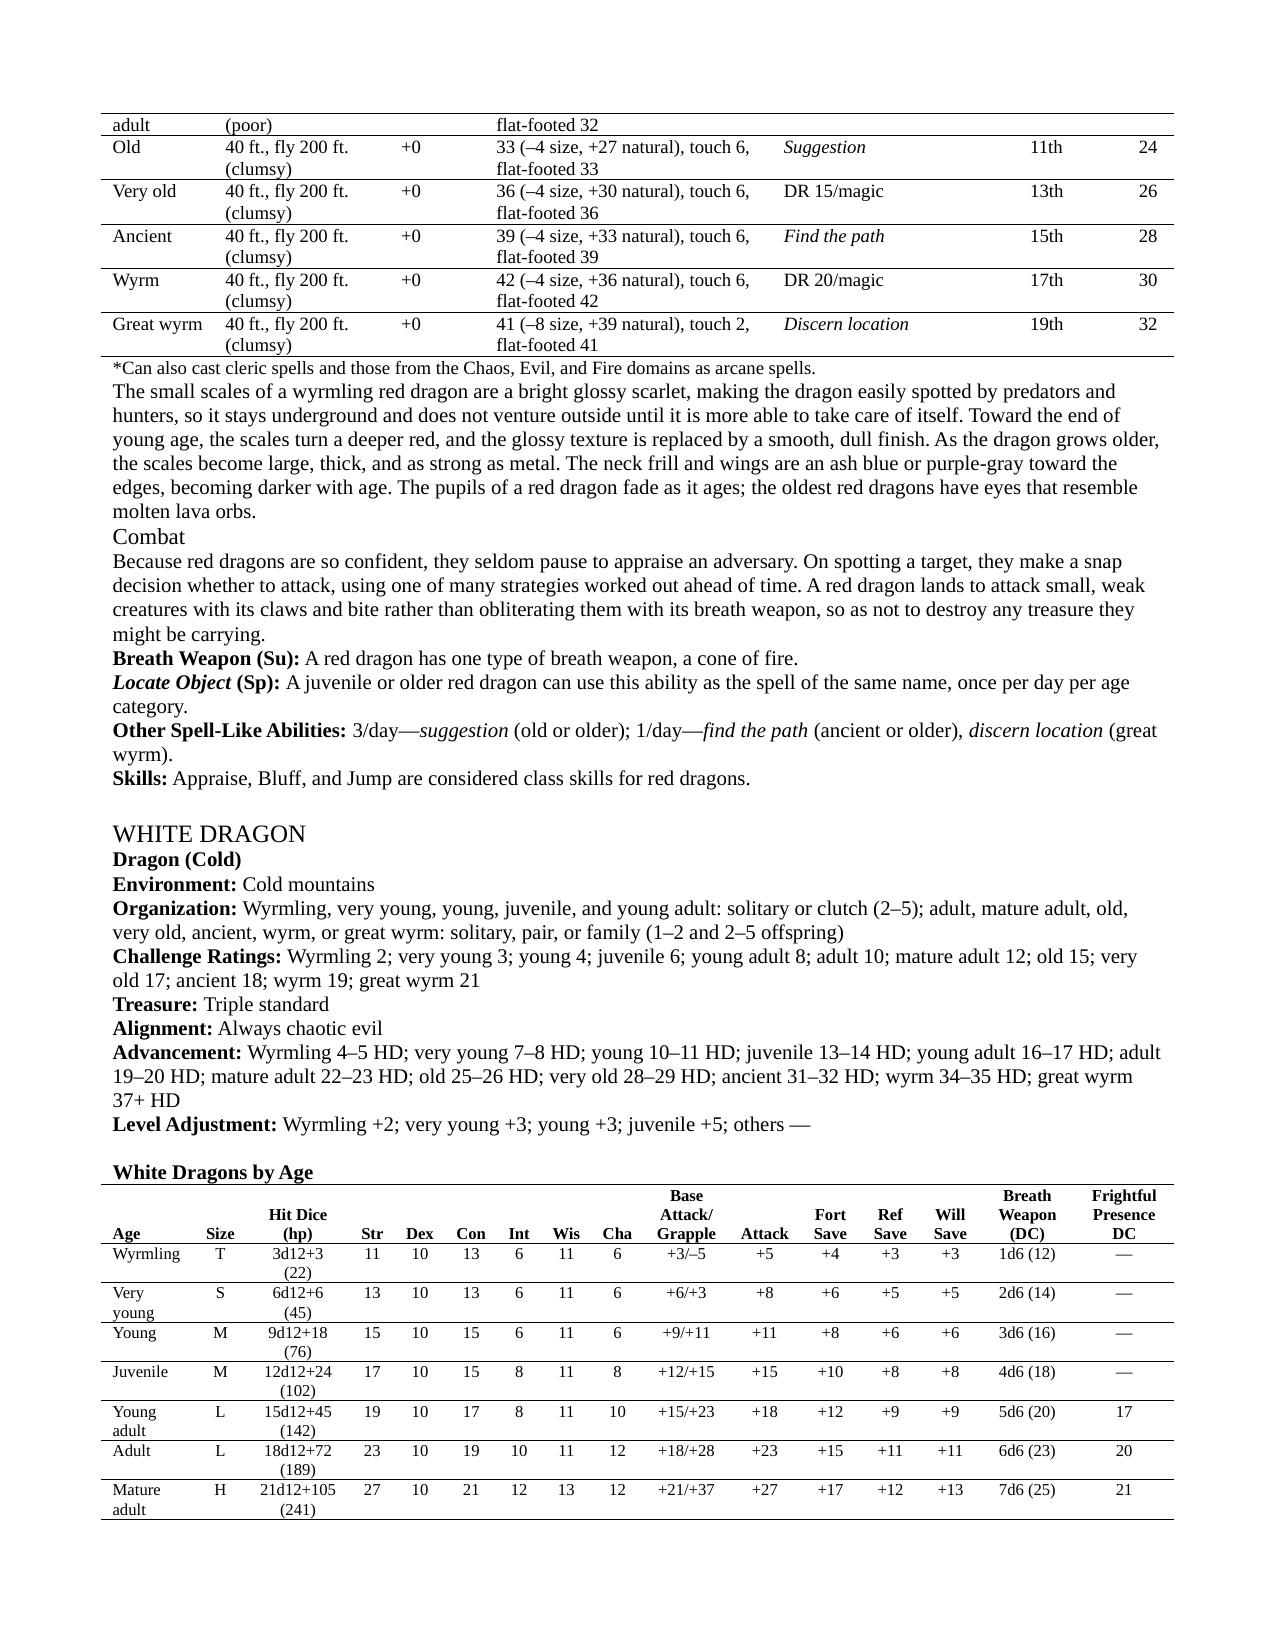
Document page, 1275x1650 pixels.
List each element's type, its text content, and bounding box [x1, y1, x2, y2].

table_cell 8 [591, 1362, 643, 1400]
table_cell 39 (–4 size, +33 natural), touch 6, flat-footed 39 [485, 225, 772, 268]
text Challenge Ratings: Wyrmling 2; very young 3; young 4; juvenile 6; young adult 8; adult 10; mature adult 12; old 15; very old 17; ancient 18; wyrm 19; great wyrm 21 [112, 944, 1162, 992]
text WHITE DRAGON [112, 819, 1162, 847]
table_cell 5d6 (20) [980, 1401, 1074, 1440]
text Treasure: Triple standard [112, 992, 1162, 1016]
table_cell 19th [1019, 313, 1127, 356]
table_cell Mature adult [101, 1480, 194, 1518]
table_cell Frightful Presence DC [1074, 1185, 1174, 1243]
table_cell 15 [350, 1323, 394, 1361]
table_cell +0 [390, 180, 485, 223]
table_cell +5 [729, 1244, 800, 1282]
table_cell 15 [445, 1323, 497, 1361]
table_cell [772, 114, 1019, 135]
table_cell (poor) [214, 114, 389, 135]
table_cell 6 [591, 1283, 643, 1322]
table_cell 12 [591, 1480, 643, 1518]
table_cell +11 [920, 1441, 980, 1479]
table_cell 10 [395, 1441, 445, 1479]
table_cell +15 [729, 1362, 800, 1400]
table_cell 10 [395, 1323, 445, 1361]
table_cell 18d12+72 (189) [246, 1441, 350, 1479]
table_cell 30 [1127, 269, 1174, 312]
table_cell Wyrmling [101, 1244, 194, 1282]
table_cell +8 [860, 1362, 920, 1400]
text Level Adjustment: Wyrmling +2; very young +3; young +3; juvenile +5; others — [112, 1112, 1162, 1136]
table_cell Base Attack/ Grapple [644, 1185, 729, 1243]
table_cell H [195, 1480, 246, 1518]
table_cell Ancient [101, 225, 214, 268]
table_cell +12 [800, 1401, 860, 1440]
text Because red dragons are so confident, they seldom pause to appraise an adversary. On spotting a target, they make a snap decision whether to attack, using one of many strategies worked out ahead of time. A red dragon lands to attack small, weak creatures with its claws and bite rather than obliterating them with its breath weapon, so as not to destroy any treasure they might be carrying. [112, 549, 1162, 646]
table_cell [390, 114, 485, 135]
table_cell 6 [497, 1283, 541, 1322]
table_cell +8 [729, 1283, 800, 1322]
table_cell Juvenile [101, 1362, 194, 1400]
table_cell +9 [860, 1401, 920, 1440]
table_cell 26 [1127, 180, 1174, 223]
table_cell 12 [497, 1480, 541, 1518]
table_cell 13 [350, 1283, 394, 1322]
table_cell Attack [729, 1185, 800, 1243]
table_cell Very young [101, 1283, 194, 1322]
table_cell Cha [591, 1185, 643, 1243]
table_cell Size [195, 1185, 246, 1243]
table_cell 8 [497, 1362, 541, 1400]
table_cell Old [101, 136, 214, 179]
table_cell 19 [350, 1401, 394, 1440]
table_cell S [195, 1283, 246, 1322]
table_cell M [195, 1323, 246, 1361]
table_cell Wyrm [101, 269, 214, 312]
table_cell +6 [800, 1283, 860, 1322]
table_cell +15/+23 [644, 1401, 729, 1440]
table_cell 12d12+24 (102) [246, 1362, 350, 1400]
table_cell +17 [800, 1480, 860, 1518]
text Combat [112, 523, 1162, 549]
table_cell 6 [497, 1323, 541, 1361]
table_cell +18 [729, 1401, 800, 1440]
table_cell +12/+15 [644, 1362, 729, 1400]
table_cell 11 [541, 1441, 591, 1479]
table_cell 10 [497, 1441, 541, 1479]
table_cell Young adult [101, 1401, 194, 1440]
table_cell 3d12+3 (22) [246, 1244, 350, 1282]
table_cell 15d12+45 (142) [246, 1401, 350, 1440]
table_cell 4d6 (18) [980, 1362, 1074, 1400]
text Locate Object (Sp): A juvenile or older red dragon can use this ability as the spell of the same name, once per day per age category. [112, 669, 1162, 718]
table_cell +0 [390, 225, 485, 268]
table_cell +10 [800, 1362, 860, 1400]
text Advancement: Wyrmling 4–5 HD; very young 7–8 HD; young 10–11 HD; juvenile 13–14 HD; young adult 16–17 HD; adult 19–20 HD; mature adult 22–23 HD; old 25–26 HD; very old 28–29 HD; ancient 31–32 HD; wyrm 34–35 HD; great wyrm 37+ HD [112, 1040, 1162, 1112]
table_cell +5 [920, 1283, 980, 1322]
table_cell Great wyrm [101, 313, 214, 356]
table_cell adult [101, 114, 214, 135]
table_cell 11th [1019, 136, 1127, 179]
table_cell Discern location [772, 313, 1019, 356]
table_cell Will Save [920, 1185, 980, 1243]
table_cell 6d12+6 (45) [246, 1283, 350, 1322]
table_cell +3 [860, 1244, 920, 1282]
table_cell 6 [497, 1244, 541, 1282]
table_cell — [1074, 1244, 1174, 1282]
table_cell 17th [1019, 269, 1127, 312]
table_cell Find the path [772, 225, 1019, 268]
table_cell 33 (–4 size, +27 natural), touch 6, flat-footed 33 [485, 136, 772, 179]
table_cell 19 [445, 1441, 497, 1479]
table_cell +5 [860, 1283, 920, 1322]
table_cell 11 [541, 1323, 591, 1361]
table_cell Int [497, 1185, 541, 1243]
table_cell — [1074, 1362, 1174, 1400]
table_cell 10 [591, 1401, 643, 1440]
table_header White Dragons by Age [101, 1160, 1174, 1184]
text Skills: Appraise, Bluff, and Jump are considered class skills for red dragons. [112, 766, 1162, 790]
table_cell Age [101, 1185, 194, 1243]
table_cell 13 [445, 1283, 497, 1322]
table_cell 23 [350, 1441, 394, 1479]
table_cell Fort Save [800, 1185, 860, 1243]
text Organization: Wyrmling, very young, young, juvenile, and young adult: solitary or clutch (2–5); adult, mature adult, old, very old, ancient, wyrm, or great wyrm: solitary, pair, or family (1–2 and 2–5 offspring) [112, 896, 1162, 944]
table_cell +21/+37 [644, 1480, 729, 1518]
table_cell +9 [920, 1401, 980, 1440]
table_cell +0 [390, 136, 485, 179]
table_cell 24 [1127, 136, 1174, 179]
table_cell Breath Weapon (DC) [980, 1185, 1074, 1243]
table_cell 40 ft., fly 200 ft. (clumsy) [214, 225, 389, 268]
text The small scales of a wyrmling red dragon are a bright glossy scarlet, making the dragon easily spotted by predators and hunters, so it stays underground and does not venture outside until it is more able to take care of itself. Toward the end of young age, the scales turn a deeper red, and the glossy texture is replaced by a smooth, dull finish. As the dragon grows older, the scales become large, thick, and as strong as metal. The neck frill and wings are an ash blue or purple-gray toward the edges, becoming darker with age. The pupils of a red dragon fade as it ages; the oldest red dragons have eyes that resemble molten lava orbs. [112, 378, 1162, 523]
table_cell 40 ft., fly 200 ft. (clumsy) [214, 269, 389, 312]
table_cell +0 [390, 269, 485, 312]
table_cell Wis [541, 1185, 591, 1243]
table_cell +6 [860, 1323, 920, 1361]
table_cell 41 (–8 size, +39 natural), touch 2, flat-footed 41 [485, 313, 772, 356]
table_cell *Can also cast cleric spells and those from the Chaos, Evil, and Fire domains as arcane spells. [101, 357, 1174, 378]
text Alignment: Always chaotic evil [112, 1016, 1162, 1040]
table_cell 10 [395, 1362, 445, 1400]
table_cell [1127, 114, 1174, 135]
table_cell 20 [1074, 1441, 1174, 1479]
table_cell +6/+3 [644, 1283, 729, 1322]
table_cell 10 [395, 1283, 445, 1322]
table_cell 2d6 (14) [980, 1283, 1074, 1322]
table_cell 27 [350, 1480, 394, 1518]
text Dragon (Cold) [112, 847, 1162, 871]
table_cell DR 20/magic [772, 269, 1019, 312]
table_cell Str [350, 1185, 394, 1243]
table_cell 17 [350, 1362, 394, 1400]
table_cell 21d12+105 (241) [246, 1480, 350, 1518]
table_cell +15 [800, 1441, 860, 1479]
table_cell 11 [541, 1244, 591, 1282]
table_cell +8 [800, 1323, 860, 1361]
table_cell 6d6 (23) [980, 1441, 1074, 1479]
table_cell 21 [445, 1480, 497, 1518]
table_cell 11 [541, 1283, 591, 1322]
table_cell 32 [1127, 313, 1174, 356]
table_cell +13 [920, 1480, 980, 1518]
table_cell L [195, 1441, 246, 1479]
table_cell flat-footed 32 [485, 114, 772, 135]
table_cell +6 [920, 1323, 980, 1361]
table_cell Young [101, 1323, 194, 1361]
table_cell Suggestion [772, 136, 1019, 179]
table_cell 13 [445, 1244, 497, 1282]
table_cell M [195, 1362, 246, 1400]
table_cell T [195, 1244, 246, 1282]
table_cell 6 [591, 1323, 643, 1361]
table_cell 40 ft., fly 200 ft. (clumsy) [214, 313, 389, 356]
table_cell Very old [101, 180, 214, 223]
table_cell Con [445, 1185, 497, 1243]
table_cell 10 [395, 1480, 445, 1518]
table_cell +18/+28 [644, 1441, 729, 1479]
table_cell 12 [591, 1441, 643, 1479]
table_cell 11 [541, 1401, 591, 1440]
table_cell Adult [101, 1441, 194, 1479]
table_cell +27 [729, 1480, 800, 1518]
table_cell Ref Save [860, 1185, 920, 1243]
table_cell +23 [729, 1441, 800, 1479]
table_cell 8 [497, 1401, 541, 1440]
table_cell +12 [860, 1480, 920, 1518]
table_cell [1019, 114, 1127, 135]
table_cell 11 [350, 1244, 394, 1282]
table_cell 6 [591, 1244, 643, 1282]
table_cell Dex [395, 1185, 445, 1243]
text Breath Weapon (Su): A red dragon has one type of breath weapon, a cone of fire. [112, 646, 1162, 669]
table_cell 40 ft., fly 200 ft. (clumsy) [214, 136, 389, 179]
table_cell 3d6 (16) [980, 1323, 1074, 1361]
table_cell 13th [1019, 180, 1127, 223]
table_cell 36 (–4 size, +30 natural), touch 6, flat-footed 36 [485, 180, 772, 223]
table_cell +0 [390, 313, 485, 356]
table_cell +11 [860, 1441, 920, 1479]
text Environment: Cold mountains [112, 871, 1162, 896]
table_cell +11 [729, 1323, 800, 1361]
table_cell 42 (–4 size, +36 natural), touch 6, flat-footed 42 [485, 269, 772, 312]
table_cell 10 [395, 1244, 445, 1282]
table_cell — [1074, 1283, 1174, 1322]
table_cell 17 [445, 1401, 497, 1440]
table_cell 1d6 (12) [980, 1244, 1074, 1282]
table_cell 10 [395, 1401, 445, 1440]
text Other Spell-Like Abilities: 3/day—suggestion (old or older); 1/day—find the path (ancient or older), discern location (great wyrm). [112, 718, 1162, 766]
table_cell Hit Dice (hp) [246, 1185, 350, 1243]
table_cell L [195, 1401, 246, 1440]
table_cell +8 [920, 1362, 980, 1400]
table_cell 11 [541, 1362, 591, 1400]
table_cell 17 [1074, 1401, 1174, 1440]
table_cell 28 [1127, 225, 1174, 268]
table_cell DR 15/magic [772, 180, 1019, 223]
table_cell +4 [800, 1244, 860, 1282]
table_cell — [1074, 1323, 1174, 1361]
table_cell +3/–5 [644, 1244, 729, 1282]
table_cell 15th [1019, 225, 1127, 268]
table_cell 7d6 (25) [980, 1480, 1074, 1518]
table_cell 13 [541, 1480, 591, 1518]
table_cell +3 [920, 1244, 980, 1282]
table_cell 40 ft., fly 200 ft. (clumsy) [214, 180, 389, 223]
table_cell 9d12+18 (76) [246, 1323, 350, 1361]
table_cell +9/+11 [644, 1323, 729, 1361]
table_cell 21 [1074, 1480, 1174, 1518]
table_cell 15 [445, 1362, 497, 1400]
